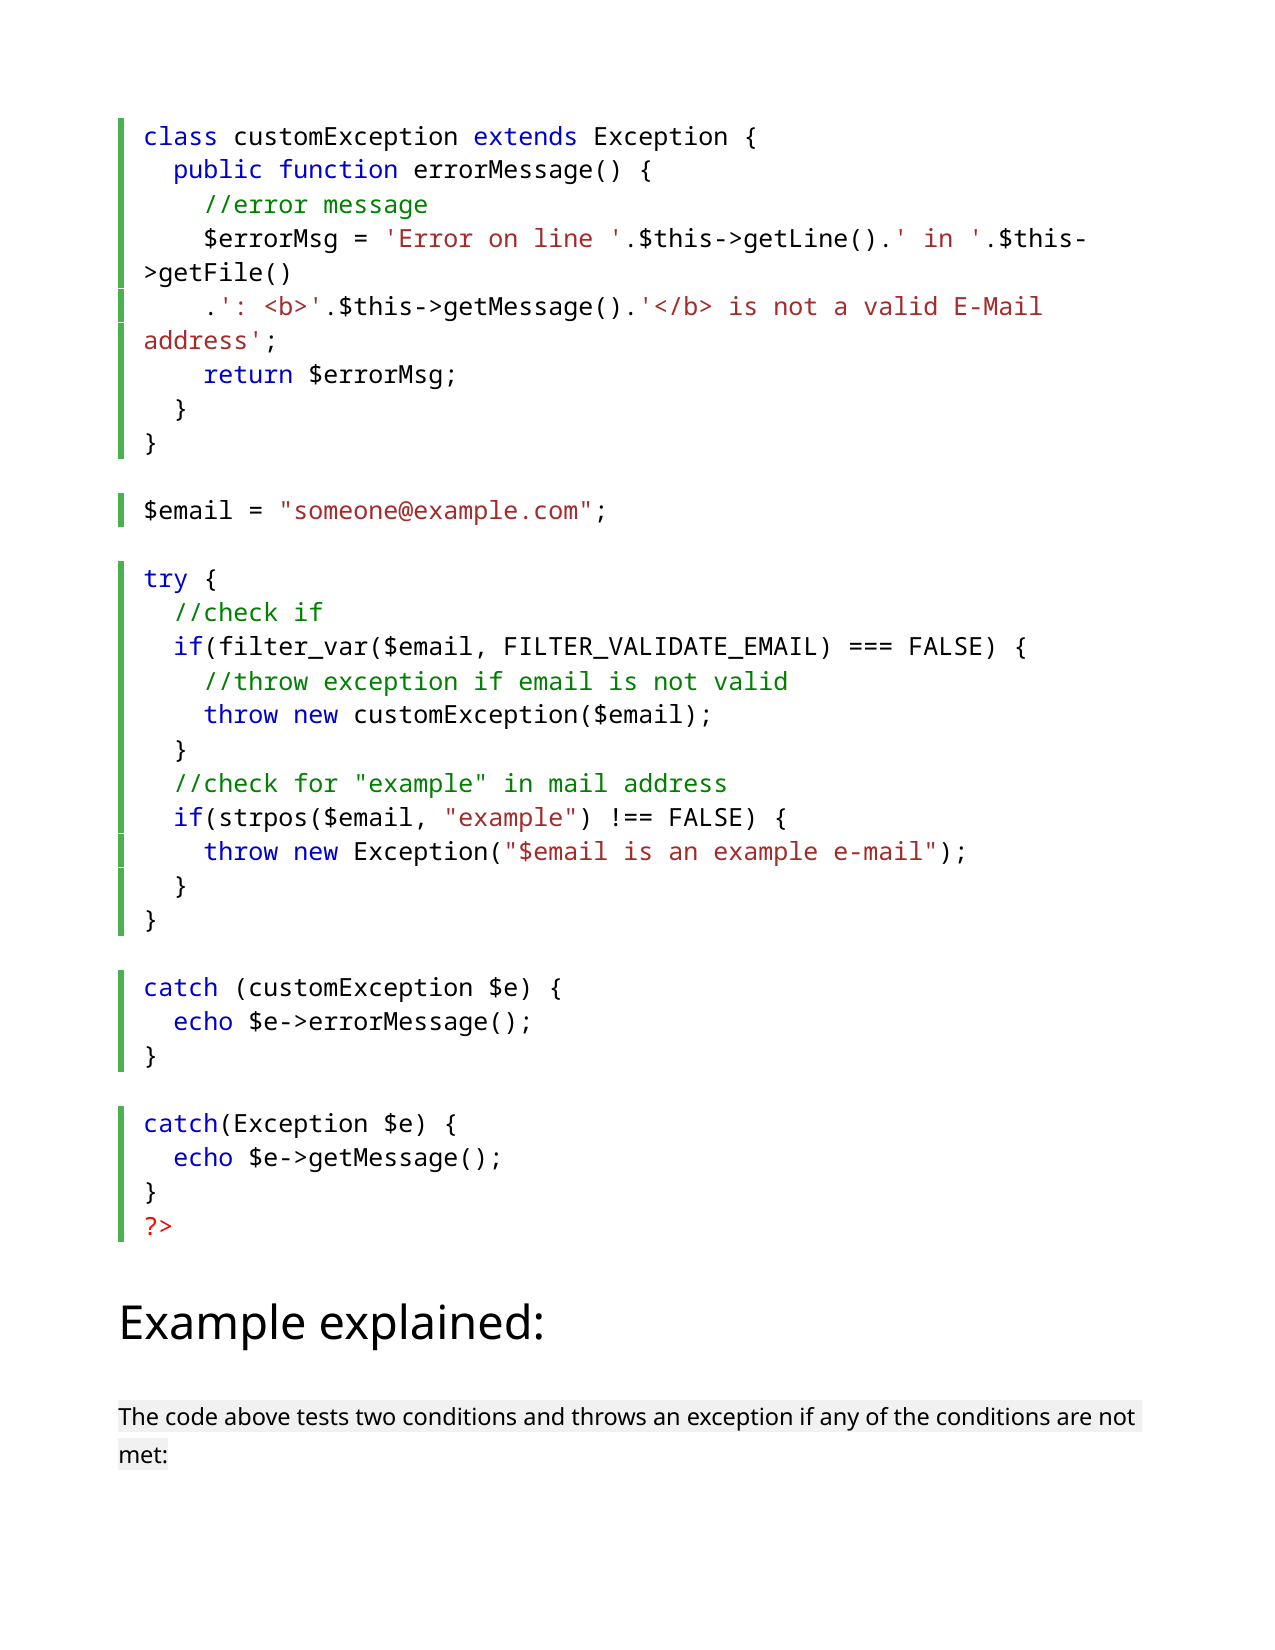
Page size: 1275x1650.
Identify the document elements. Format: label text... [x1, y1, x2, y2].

subtitle Example explained: [118, 1289, 1157, 1353]
text The code above tests two conditions and throws an exception if any of the conditions are not met: [118, 1400, 1157, 1470]
text class customException extends Exception { public function errorMessage() { //error message $errorMsg = 'Error on line '.$this->getLine().' in '.$this->getFile() .': <b>'.$this->getMessage().'</b> is not a valid E-Mail address'; return $errorMsg; } } $email = "someone@example.com"; try { //check if if(filter_var($email, FILTER_VALIDATE_EMAIL) === FALSE) { //throw exception if email is not valid throw new customException($email); } //check for "example" in mail address if(strpos($email, "example") !== FALSE) { throw new Exception("$email is an example e-mail"); } } catch (customException $e) { echo $e->errorMessage(); } catch(Exception $e) { echo $e->getMessage(); } ?> [118, 118, 1157, 1242]
